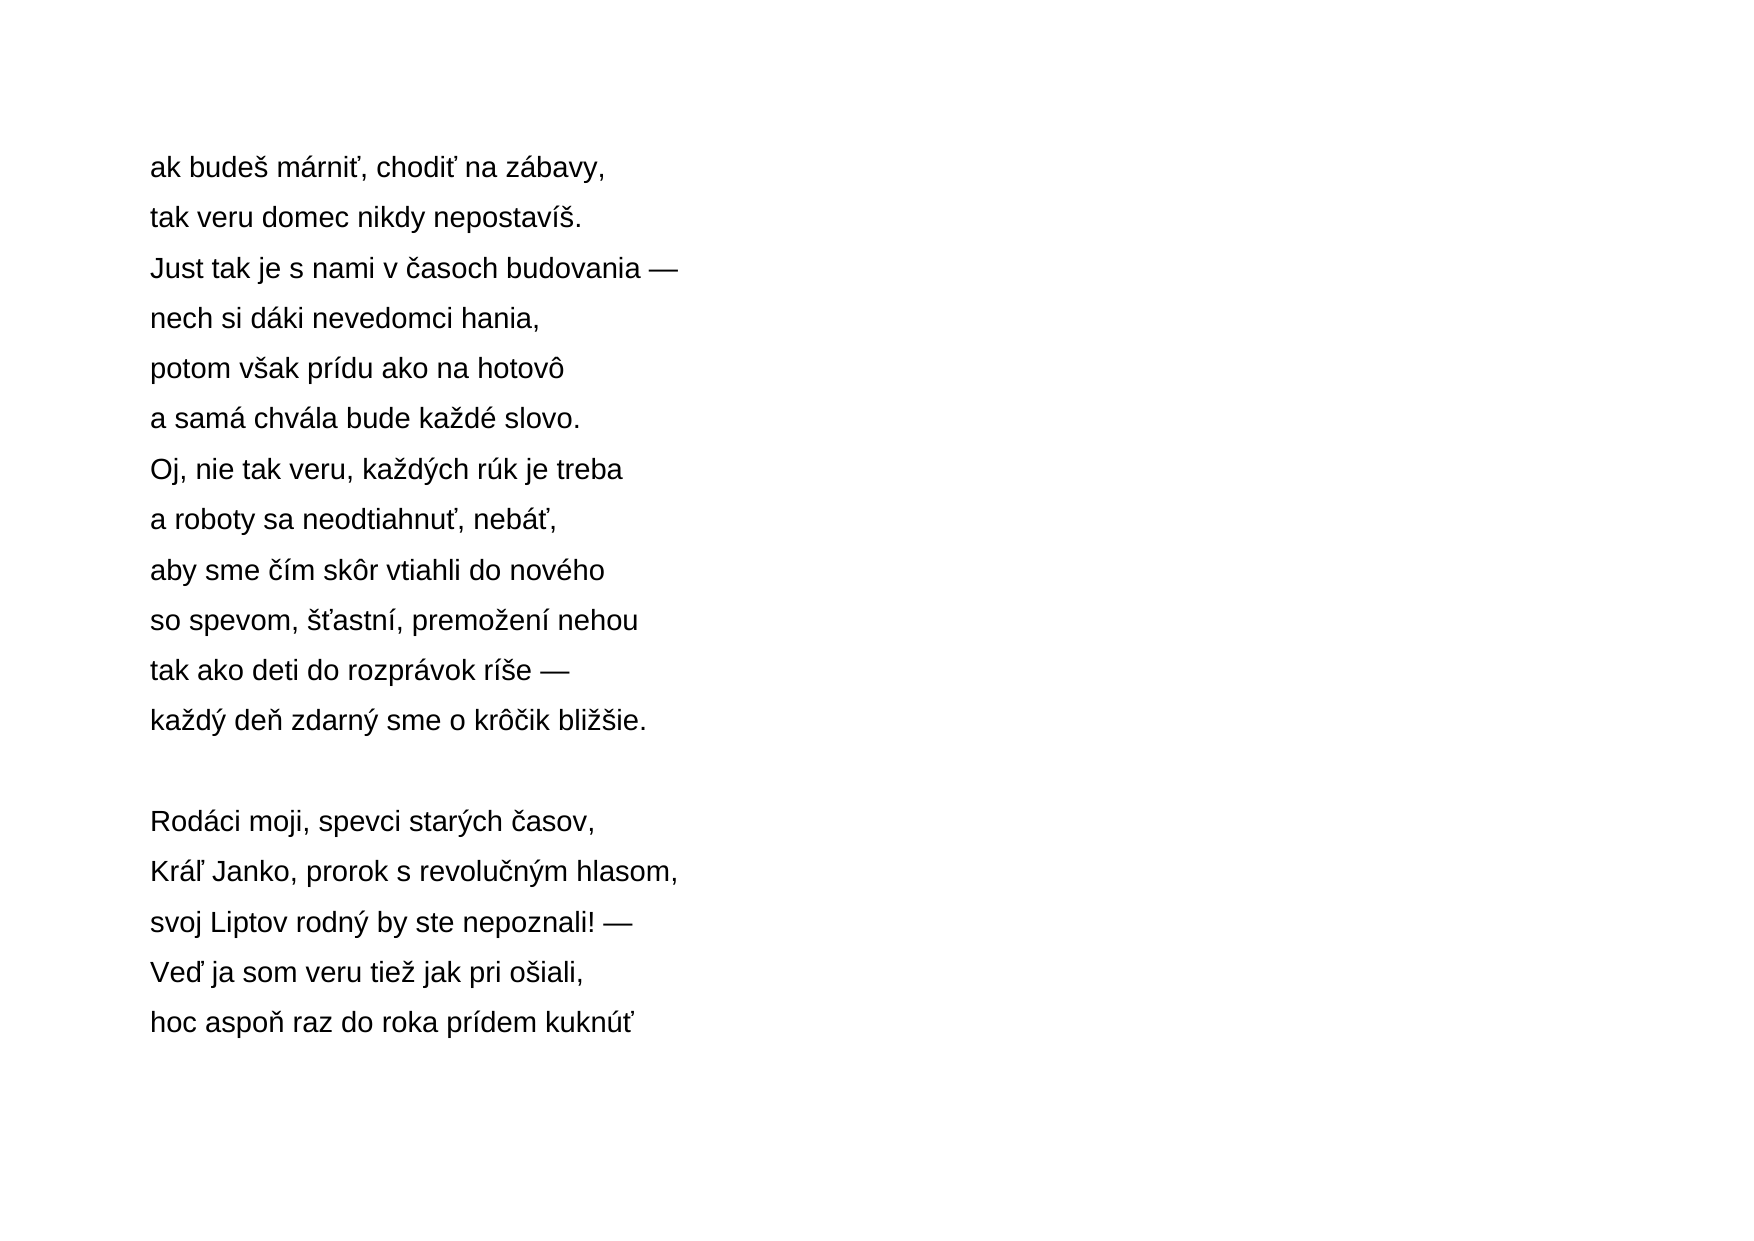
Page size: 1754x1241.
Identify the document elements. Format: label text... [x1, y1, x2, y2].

text Kráľ Janko, prorok s revolučným hlasom, [150, 854, 1243, 888]
text a samá chvála bude každé slovo. [150, 402, 1243, 435]
text hoc aspoň raz do roka prídem kuknúť [150, 1005, 1243, 1039]
text potom však prídu ako na hotovô [150, 351, 1243, 385]
text Oj, nie tak veru, každých rúk je treba [150, 452, 1243, 485]
text a roboty sa neodtiahnuť, nebáť, [150, 502, 1243, 536]
text svoj Liptov rodný by ste nepoznali! — [150, 905, 1243, 938]
text Just tak je s nami v časoch budovania — [150, 251, 1243, 284]
text tak ako deti do rozprávok ríše — [150, 653, 1243, 687]
text nech si dáki nevedomci hania, [150, 301, 1243, 334]
text tak veru domec nikdy nepostavíš. [150, 200, 1243, 234]
text každý deň zdarný sme o krôčik bližšie. [150, 703, 1243, 737]
text Veď ja som veru tiež jak pri ošiali, [150, 955, 1243, 988]
text ak budeš márniť, chodiť na zábavy, [150, 150, 1243, 183]
text aby sme čím skôr vtiahli do nového [150, 552, 1243, 586]
text Rodáci moji, spevci starých časov, [150, 804, 1243, 838]
text so spevom, šťastní, premožení nehou [150, 603, 1243, 636]
